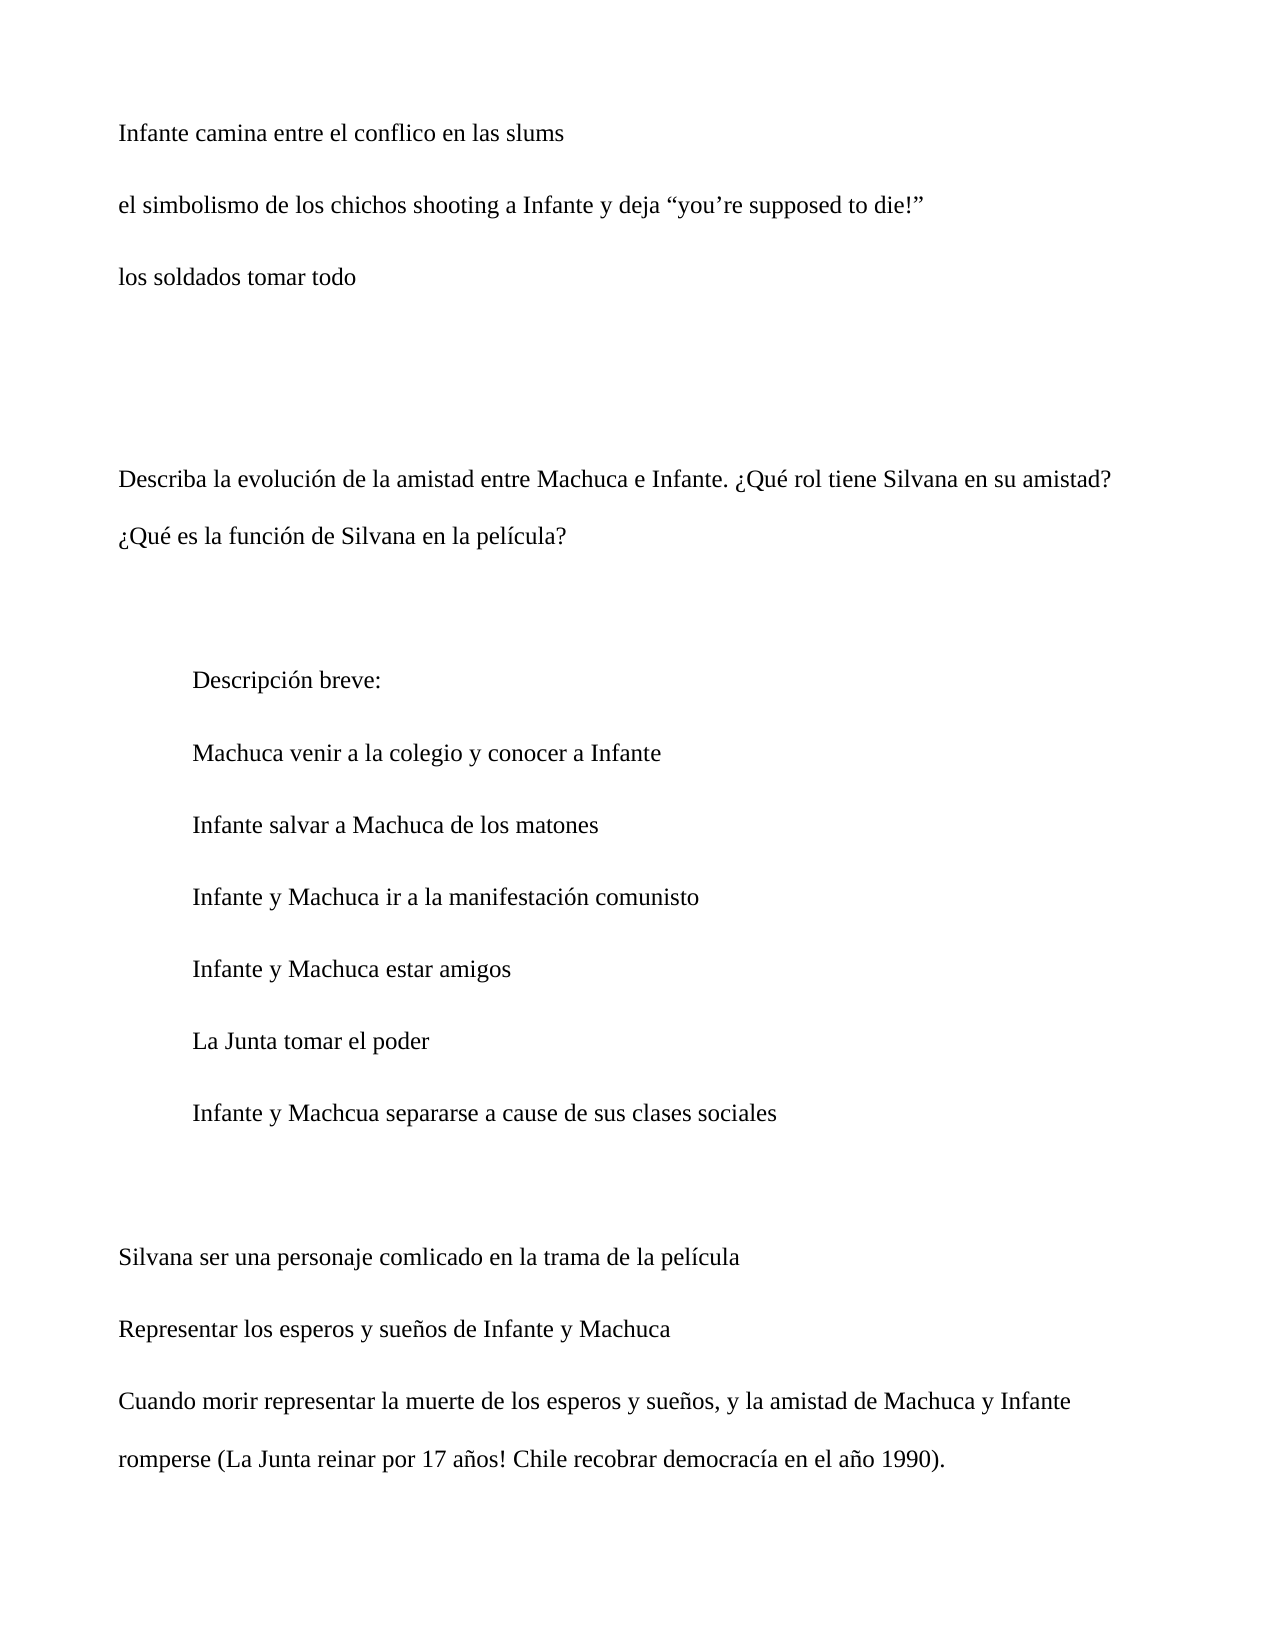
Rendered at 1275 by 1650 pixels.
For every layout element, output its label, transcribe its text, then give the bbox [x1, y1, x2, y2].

text Machuca venir a la colegio y conocer a Infante [118, 738, 1157, 766]
text Descripción breve: [118, 666, 1157, 694]
text Infante y Machuca ir a la manifestación comunisto [118, 882, 1157, 911]
text los soldados tomar todo [118, 262, 1157, 348]
text Representar los esperos y sueños de Infante y Machuca [118, 1314, 1157, 1343]
text Cuando morir representar la muerte de los esperos y sueños, y la amistad de Machuca y Infante romperse (La Junta reinar por 17 años! Chile recobrar democracía en el año 1990). [118, 1386, 1157, 1473]
text el simbolismo de los chichos shooting a Infante y deja “you’re supposed to die!” [118, 190, 1157, 219]
text Infante salvar a Machuca de los matones [118, 810, 1157, 838]
text Silvana ser una personaje comlicado en la trama de la película [118, 1242, 1157, 1271]
text La Junta tomar el poder [118, 1026, 1157, 1055]
text Infante y Machuca estar amigos [118, 954, 1157, 983]
text Describa la evolución de la amistad entre Machuca e Infante. ¿Qué rol tiene Silvana en su amistad? ¿Qué es la función de Silvana en la película? [118, 464, 1157, 550]
text Infante y Machcua separarse a cause de sus clases sociales [118, 1098, 1157, 1127]
text Infante camina entre el conflico en las slums [118, 118, 1157, 147]
